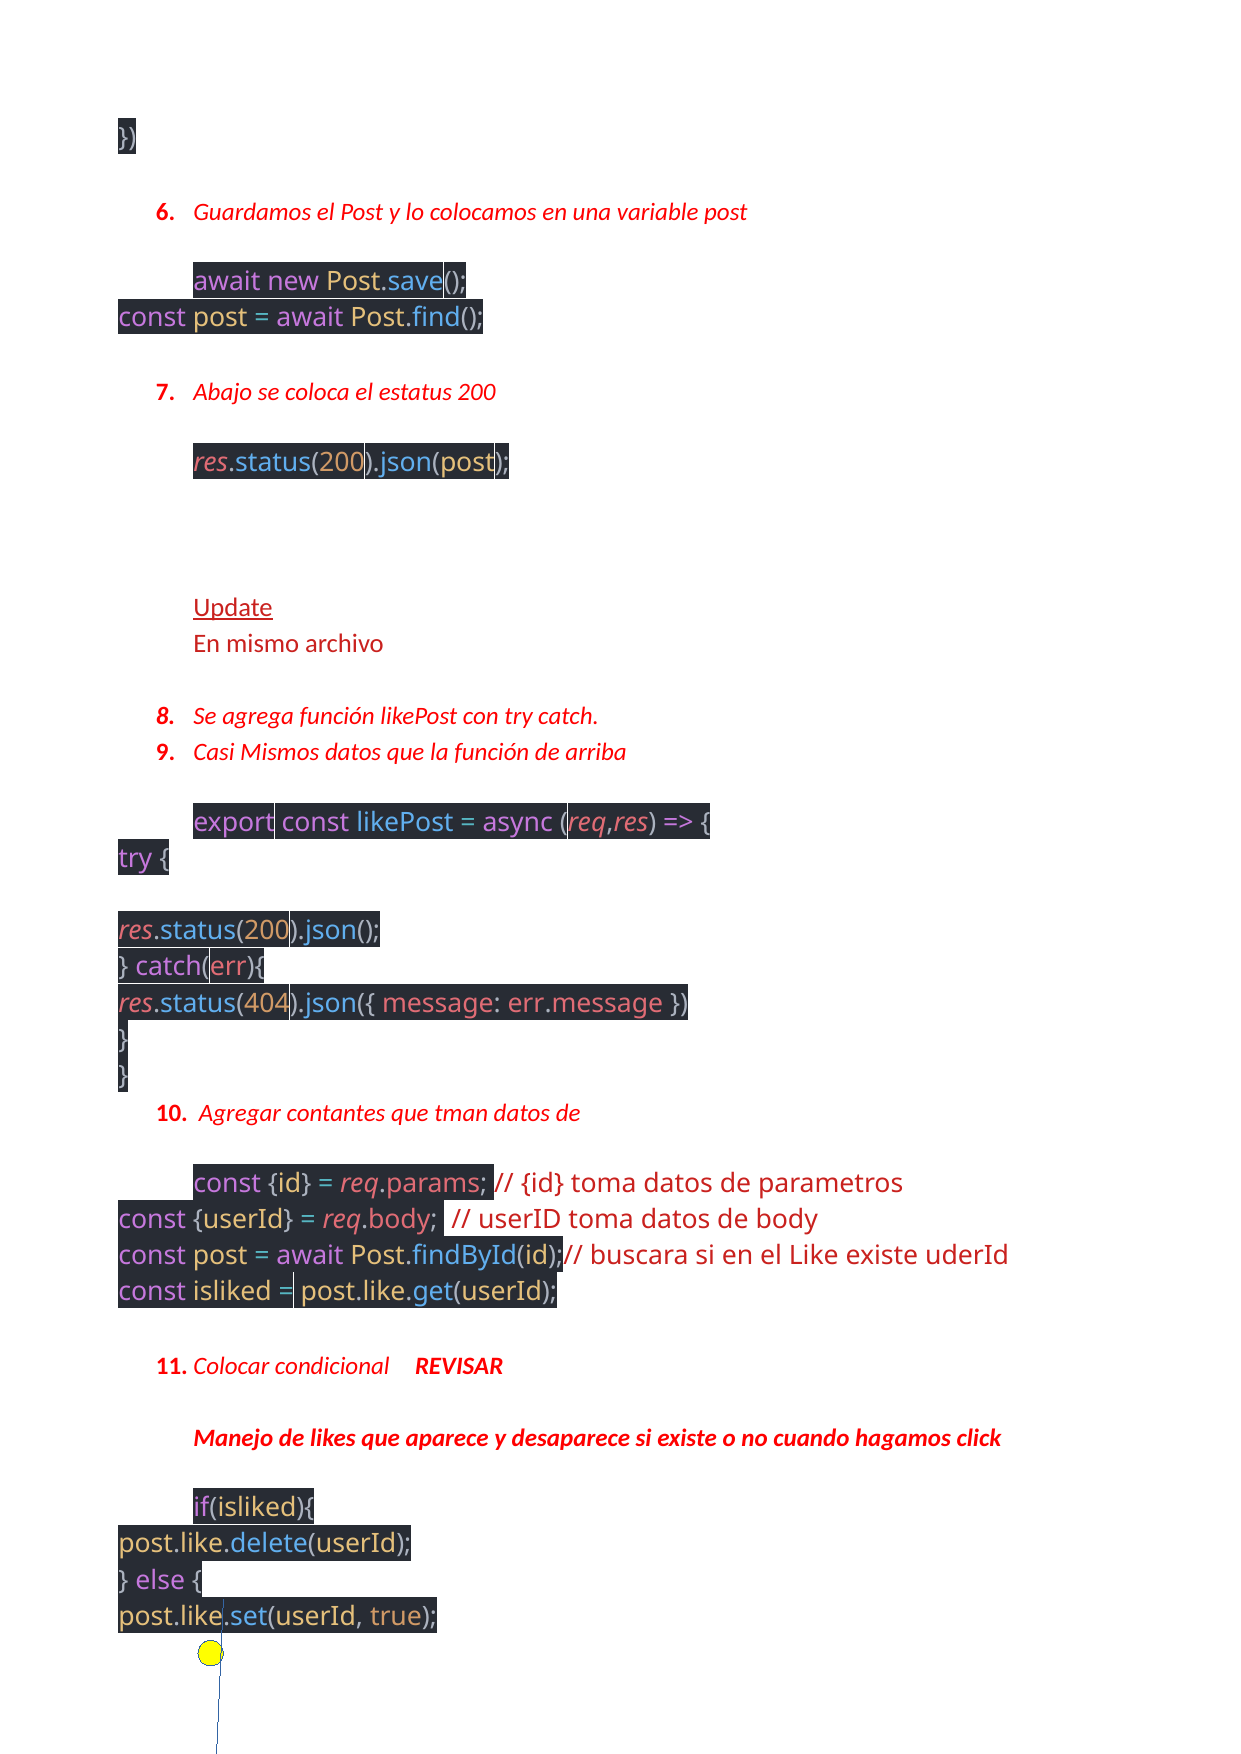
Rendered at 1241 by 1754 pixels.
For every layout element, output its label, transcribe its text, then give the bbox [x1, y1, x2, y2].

text }) [118, 118, 1122, 190]
list Agregar contantes que tman datos de const {id} = req.params; // {id} toma datos de parametros [156, 1092, 1122, 1200]
text post.like.delete(userId); [118, 1524, 1122, 1561]
text } else { [118, 1561, 1122, 1597]
text const {userId} = req.body; // userID toma datos de body [118, 1200, 1122, 1236]
text try { [118, 839, 1122, 875]
text res.status(200).json(); [118, 911, 1122, 947]
list Guardamos el Post y lo colocamos en una variable post await new Post.save(); [156, 190, 1122, 298]
list Abajo se coloca el estatus 200 res.status(200).json(post); Update En mismo archivo [156, 371, 1122, 695]
list Casi Mismos datos que la función de arriba export const likePost = async (req,res) => { [156, 731, 1122, 839]
text res.status(404).json({ message: err.message }) [118, 983, 1122, 1020]
text const post = await Post.find(); [118, 298, 1122, 371]
text const isliked = post.like.get(userId); [118, 1272, 1122, 1344]
text const post = await Post.findById(id);// buscara si en el Like existe uderId [118, 1236, 1122, 1272]
list Se agrega función likePost con try catch. [156, 695, 1122, 731]
list Colocar condicional REVISAR Manejo de likes que aparece y desaparece si existe o no cuando hagamos click if(isliked){ [156, 1344, 1122, 1524]
text } catch(err){ [118, 947, 1122, 983]
text post.like.set(userId, true); [118, 1597, 1122, 1633]
text } [118, 1056, 1122, 1092]
text } [118, 1020, 1122, 1056]
